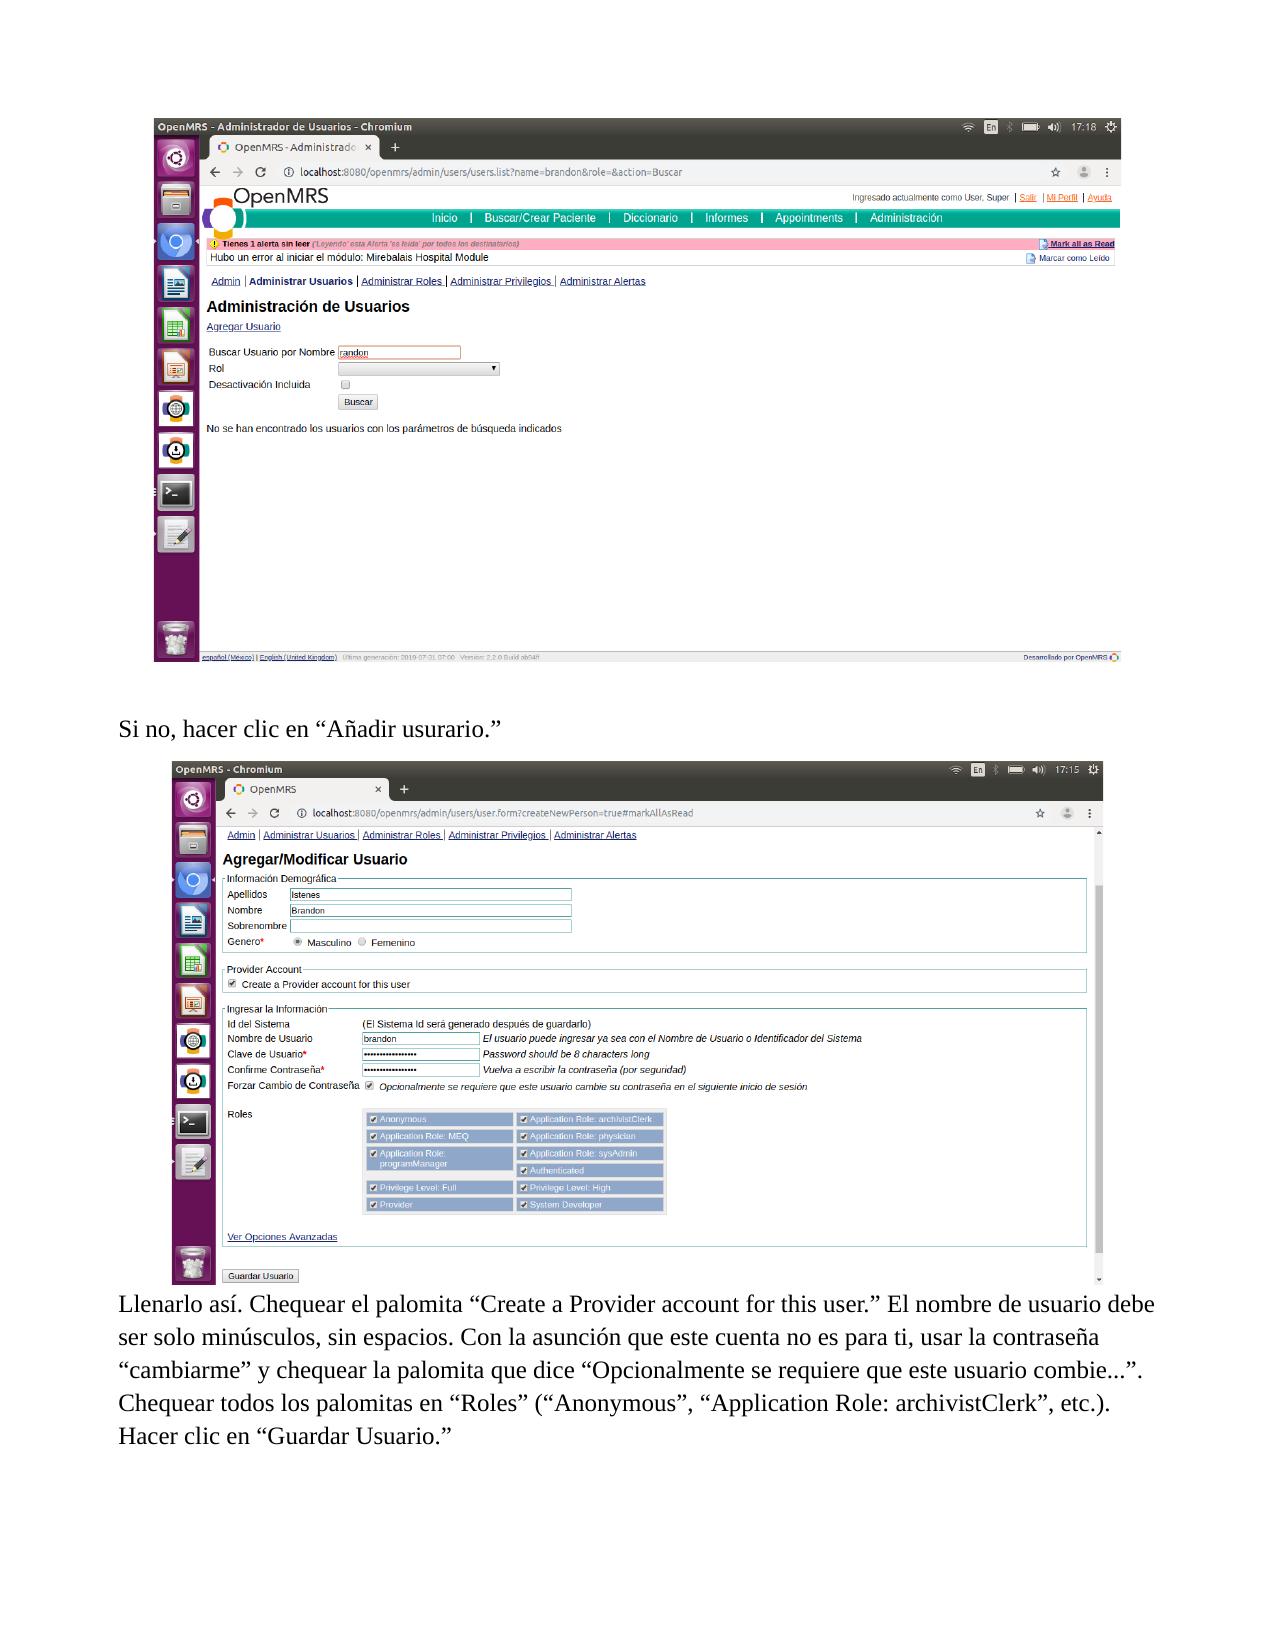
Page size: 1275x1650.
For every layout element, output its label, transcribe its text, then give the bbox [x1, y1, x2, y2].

picture [153, 118, 1122, 662]
text Llenarlo así. Chequear el palomita “Create a Provider account for this user.” El nombre de usuario debe ser solo minúsculos, sin espacios. Con la asunción que este cuenta no es para ti, usar la contraseña “cambiarme” y chequear la palomita que dice “Opcionalmente se requiere que este usuario combie...”. Chequear todos los palomitas en “Roles” (“Anonymous”, “Application Role: archivistClerk”, etc.). Hacer clic en “Guardar Usuario.” [118, 761, 1157, 1450]
text Si no, hacer clic en “Añadir usurario.” [118, 714, 1157, 742]
picture [171, 761, 1104, 1285]
